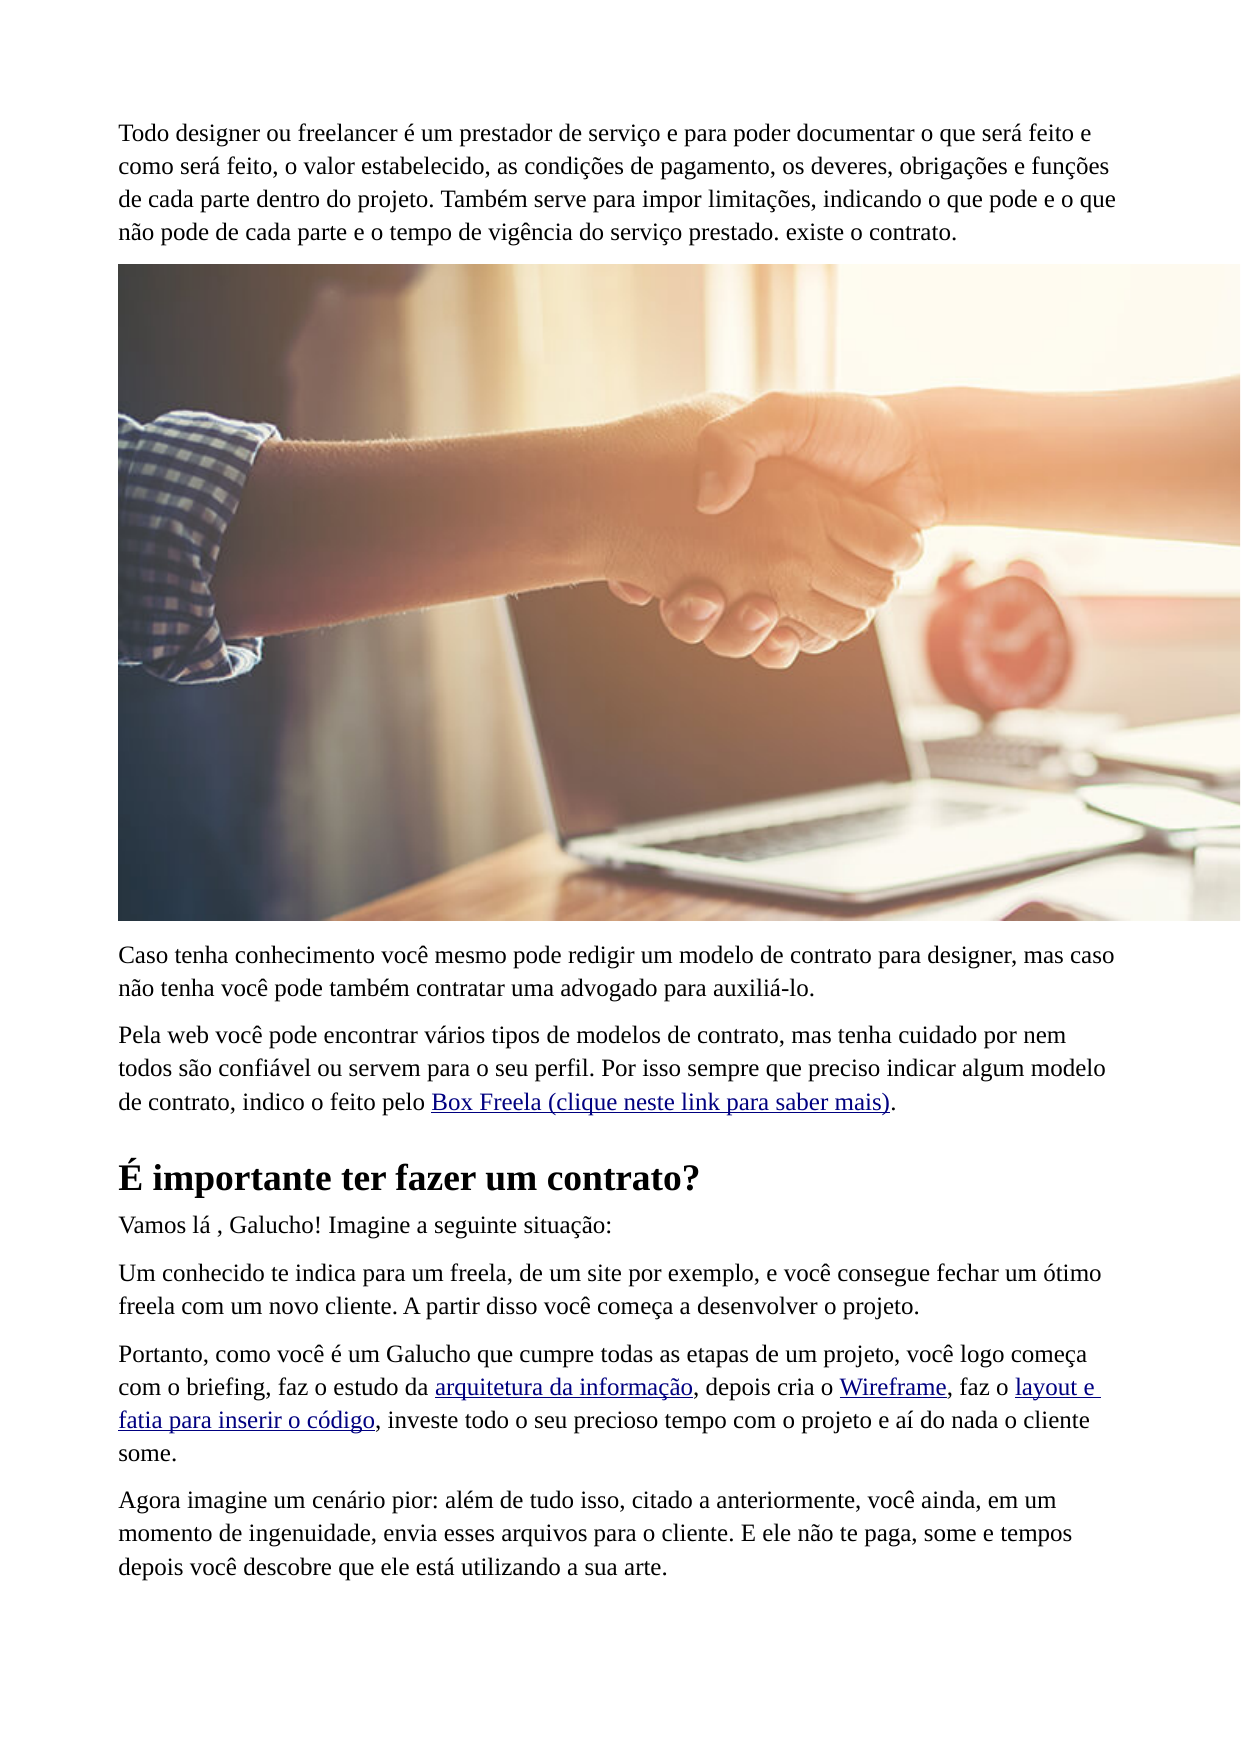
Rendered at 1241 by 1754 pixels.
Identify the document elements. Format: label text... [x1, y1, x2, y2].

text Um conhecido te indica para um freela, de um site por exemplo, e você consegue fechar um ótimo freela com um novo cliente. A partir disso você começa a desenvolver o projeto. [118, 1258, 1122, 1320]
text Portanto, como você é um Galucho que cumpre todas as etapas de um projeto, você logo começa com o briefing, faz o estudo da arquitetura da informação, depois cria o Wireframe, faz o layout e fatia para inserir o código, investe todo o seu precioso tempo com o projeto e aí do nada o cliente some. [118, 1339, 1122, 1467]
subtitle É importante ter fazer um contrato? [118, 1155, 1122, 1198]
text Todo designer ou freelancer é um prestador de serviço e para poder documentar o que será feito e como será feito, o valor estabelecido, as condições de pagamento, os deveres, obrigações e funções de cada parte dentro do projeto. Também serve para impor limitações, indicando o que pode e o que não pode de cada parte e o tempo de vigência do serviço prestado. existe o contrato. [118, 118, 1122, 246]
text Caso tenha conhecimento você mesmo pode redigir um modelo de contrato para designer, mas caso não tenha você pode também contratar uma advogado para auxiliá-lo. [118, 940, 1122, 1002]
text Pela web você pode encontrar vários tipos de modelos de contrato, mas tenha cuidado por nem todos são confiável ou servem para o seu perfil. Por isso sempre que preciso indicar algum modelo de contrato, indico o feito pelo Box Freela (clique neste link para saber mais). [118, 1021, 1122, 1115]
picture [118, 264, 1241, 921]
text Vamos lá , Galucho! Imagine a seguinte situação: [118, 1211, 1122, 1239]
text Agora imagine um cenário pior: além de tudo isso, citado a anteriormente, você ainda, em um momento de ingenuidade, envia esses arquivos para o cliente. E ele não te paga, some e tempos depois você descobre que ele está utilizando a sua arte. [118, 1486, 1122, 1580]
